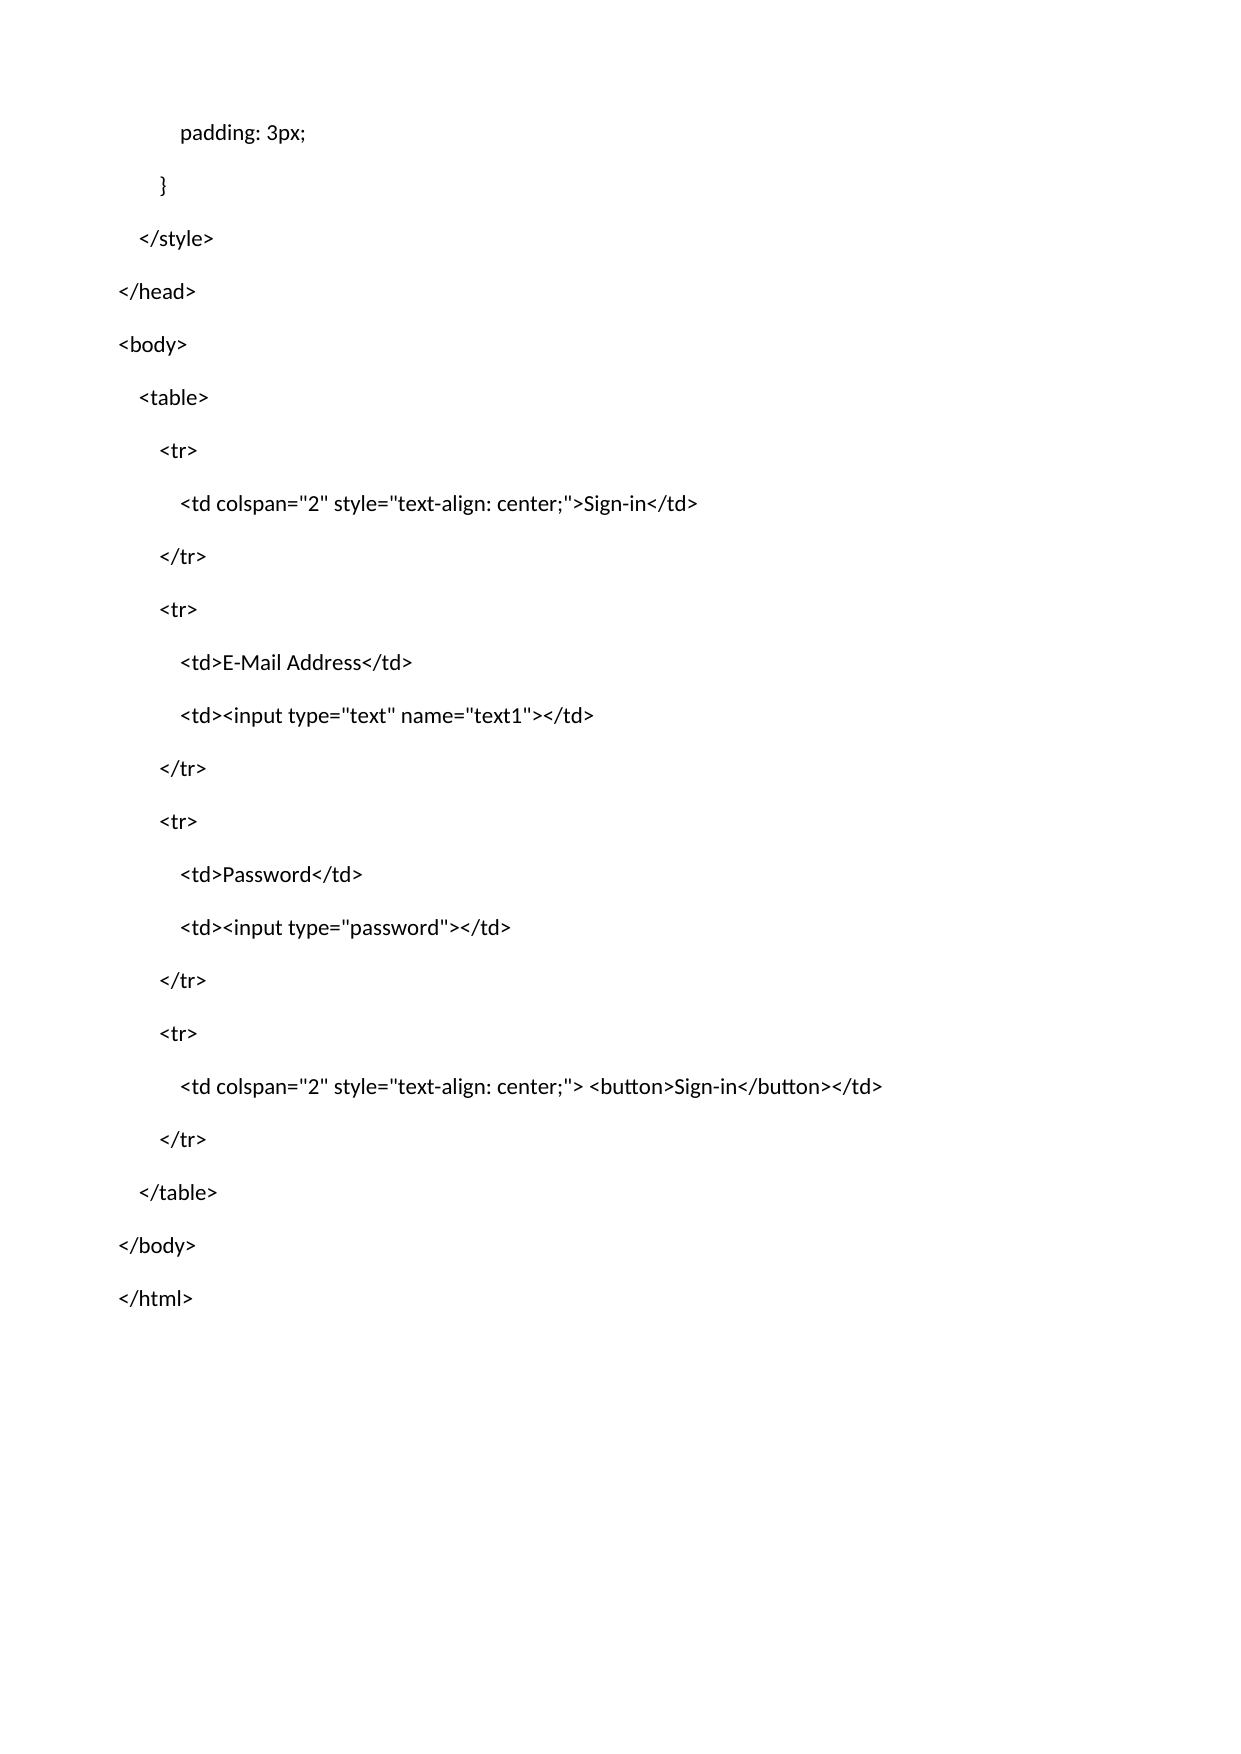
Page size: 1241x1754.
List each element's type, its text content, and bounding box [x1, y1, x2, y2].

text <tr> [118, 1019, 1122, 1047]
text <td>E-Mail Address</td> [118, 648, 1122, 676]
text </tr> [118, 966, 1122, 994]
text </table> [118, 1178, 1122, 1207]
text <td><input type="text" name="text1"></td> [118, 701, 1122, 729]
text <tr> [118, 436, 1122, 464]
text </body> [118, 1232, 1122, 1259]
text </tr> [118, 754, 1122, 782]
text <td>Password</td> [118, 860, 1122, 888]
text } [118, 171, 1122, 199]
text <body> [118, 330, 1122, 358]
text <table> [118, 383, 1122, 411]
text </head> [118, 277, 1122, 305]
text <tr> [118, 807, 1122, 835]
text padding: 3px; [118, 118, 1122, 146]
text </tr> [118, 542, 1122, 570]
text <td><input type="password"></td> [118, 913, 1122, 941]
text <td colspan="2" style="text-align: center;">Sign-in</td> [118, 489, 1122, 517]
text <td colspan="2" style="text-align: center;"> <button>Sign-in</button></td> [118, 1072, 1122, 1101]
text </tr> [118, 1126, 1122, 1153]
text <tr> [118, 595, 1122, 623]
text </style> [118, 224, 1122, 252]
text </html> [118, 1284, 1122, 1313]
